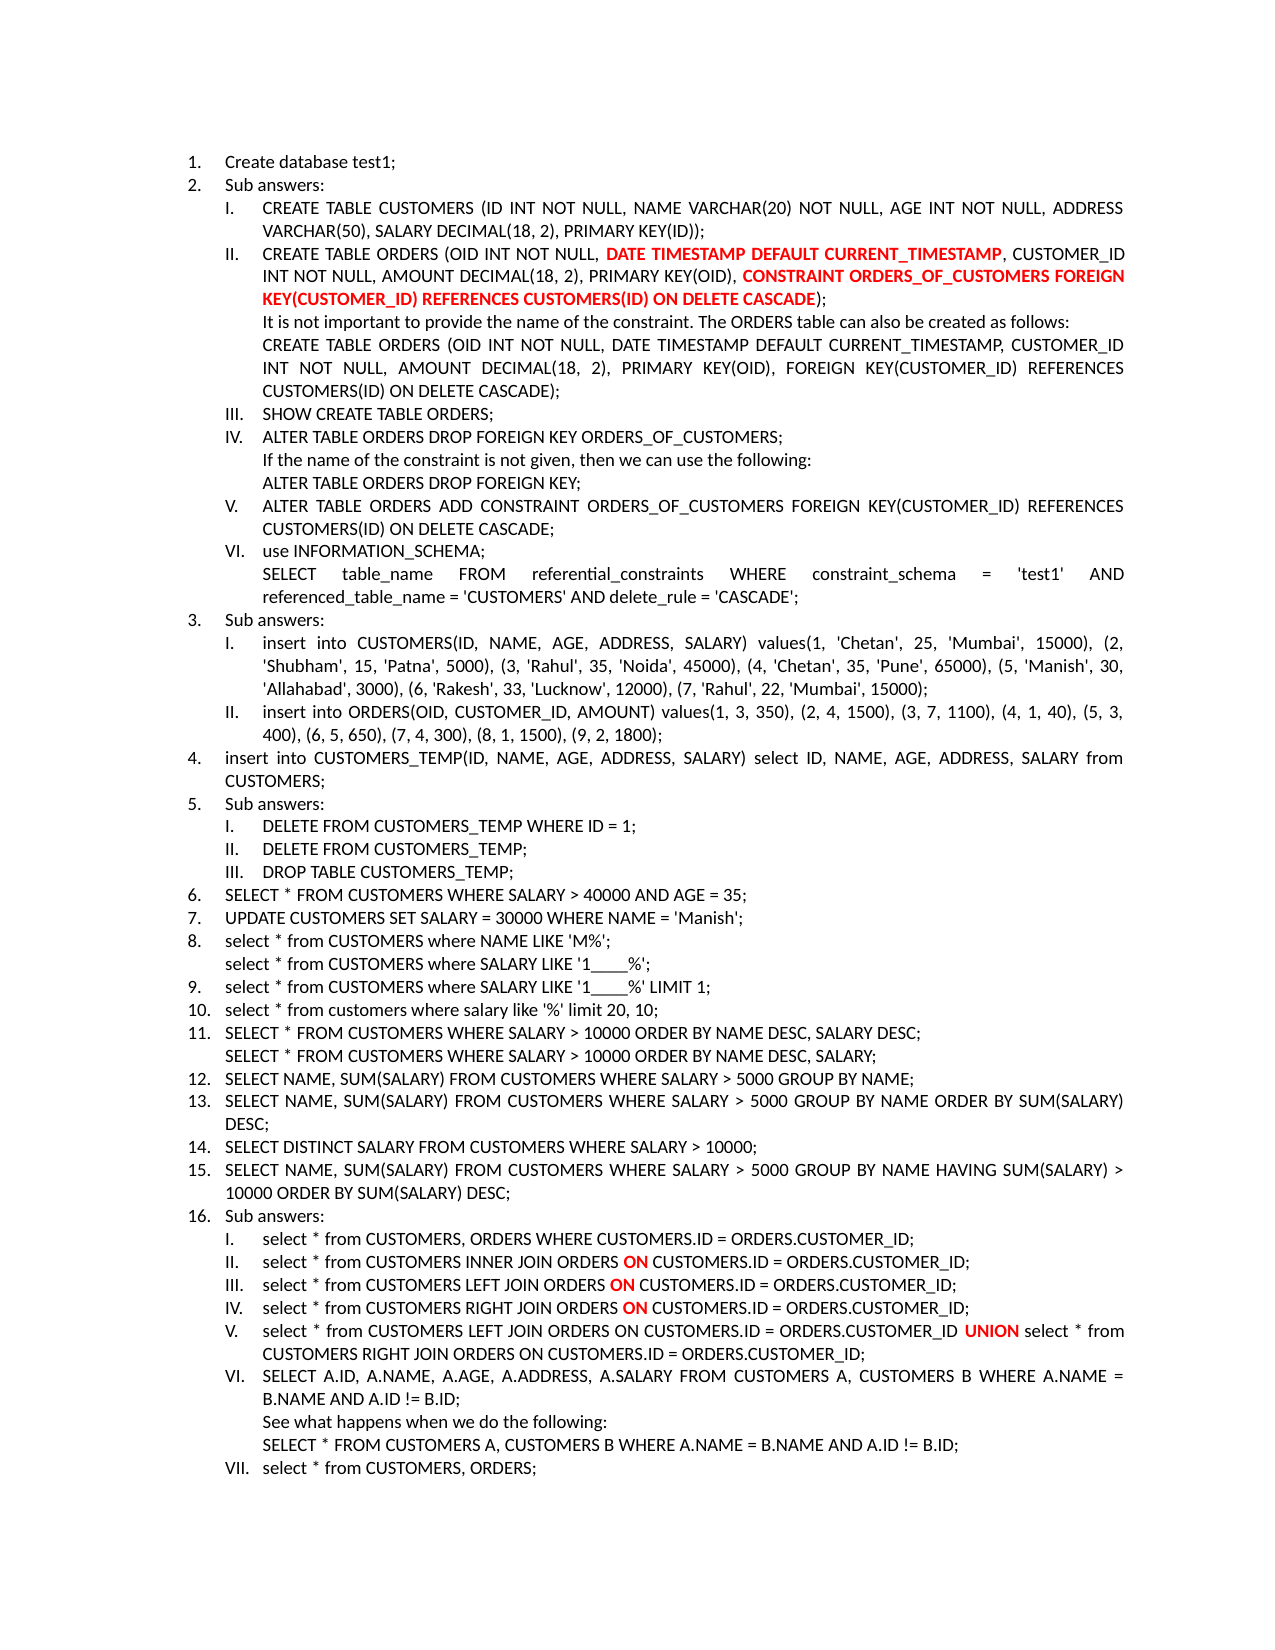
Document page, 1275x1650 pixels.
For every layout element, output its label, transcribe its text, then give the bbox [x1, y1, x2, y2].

list DELETE FROM CUSTOMERS_TEMP; [225, 837, 1125, 860]
list Sub answers: [187, 1204, 1125, 1227]
list select * from CUSTOMERS LEFT JOIN ORDERS ON CUSTOMERS.ID = ORDERS.CUSTOMER_ID UNION select * from CUSTOMERS RIGHT JOIN ORDERS ON CUSTOMERS.ID = ORDERS.CUSTOMER_ID; [225, 1319, 1125, 1364]
list ALTER TABLE ORDERS ADD CONSTRAINT ORDERS_OF_CUSTOMERS FOREIGN KEY(CUSTOMER_ID) REFERENCES CUSTOMERS(ID) ON DELETE CASCADE; [225, 494, 1125, 539]
list SELECT * FROM CUSTOMERS WHERE SALARY > 10000 ORDER BY NAME DESC, SALARY; [187, 1044, 1125, 1067]
list See what happens when we do the following: [225, 1410, 1125, 1433]
list SHOW CREATE TABLE ORDERS; [225, 402, 1125, 425]
list SELECT * FROM CUSTOMERS A, CUSTOMERS B WHERE A.NAME = B.NAME AND A.ID != B.ID; [225, 1433, 1125, 1456]
list DROP TABLE CUSTOMERS_TEMP; [225, 860, 1125, 883]
list use INFORMATION_SCHEMA; [225, 539, 1125, 562]
list insert into ORDERS(OID, CUSTOMER_ID, AMOUNT) values(1, 3, 350), (2, 4, 1500), (3, 7, 1100), (4, 1, 40), (5, 3, 400), (6, 5, 650), (7, 4, 300), (8, 1, 1500), (9, 2, 1800); [225, 700, 1125, 746]
list select * from CUSTOMERS LEFT JOIN ORDERS ON CUSTOMERS.ID = ORDERS.CUSTOMER_ID; [225, 1273, 1125, 1296]
list SELECT table_name FROM referential_constraints WHERE constraint_schema = 'test1' AND referenced_table_name = 'CUSTOMERS' AND delete_rule = 'CASCADE'; [225, 562, 1125, 608]
list CREATE TABLE ORDERS (OID INT NOT NULL, DATE TIMESTAMP DEFAULT CURRENT_TIMESTAMP, CUSTOMER_ID INT NOT NULL, AMOUNT DECIMAL(18, 2), PRIMARY KEY(OID), FOREIGN KEY(CUSTOMER_ID) REFERENCES CUSTOMERS(ID) ON DELETE CASCADE); [225, 333, 1125, 402]
list insert into CUSTOMERS(ID, NAME, AGE, ADDRESS, SALARY) values(1, 'Chetan', 25, 'Mumbai', 15000), (2, 'Shubham', 15, 'Patna', 5000), (3, 'Rahul', 35, 'Noida', 45000), (4, 'Chetan', 35, 'Pune', 65000), (5, 'Manish', 30, 'Allahabad', 3000), (6, 'Rakesh', 33, 'Lucknow', 12000), (7, 'Rahul', 22, 'Mumbai', 15000); [225, 631, 1125, 700]
list SELECT A.ID, A.NAME, A.AGE, A.ADDRESS, A.SALARY FROM CUSTOMERS A, CUSTOMERS B WHERE A.NAME = B.NAME AND A.ID != B.ID; [225, 1364, 1125, 1410]
list It is not important to provide the name of the constraint. The ORDERS table can also be created as follows: [225, 310, 1125, 333]
list SELECT DISTINCT SALARY FROM CUSTOMERS WHERE SALARY > 10000; [187, 1135, 1125, 1158]
list select * from CUSTOMERS RIGHT JOIN ORDERS ON CUSTOMERS.ID = ORDERS.CUSTOMER_ID; [225, 1296, 1125, 1319]
list insert into CUSTOMERS_TEMP(ID, NAME, AGE, ADDRESS, SALARY) select ID, NAME, AGE, ADDRESS, SALARY from CUSTOMERS; [187, 746, 1125, 792]
list select * from CUSTOMERS, ORDERS; [225, 1456, 1125, 1479]
list select * from CUSTOMERS where SALARY LIKE '1____%' LIMIT 1; [187, 975, 1125, 998]
list Sub answers: [187, 173, 1125, 196]
list CREATE TABLE CUSTOMERS (ID INT NOT NULL, NAME VARCHAR(20) NOT NULL, AGE INT NOT NULL, ADDRESS VARCHAR(50), SALARY DECIMAL(18, 2), PRIMARY KEY(ID)); [225, 196, 1125, 242]
list UPDATE CUSTOMERS SET SALARY = 30000 WHERE NAME = 'Manish'; [187, 906, 1125, 929]
list If the name of the constraint is not given, then we can use the following: [225, 448, 1125, 471]
list Create database test1; [187, 150, 1125, 173]
list Sub answers: [187, 608, 1125, 631]
list DELETE FROM CUSTOMERS_TEMP WHERE ID = 1; [225, 814, 1125, 837]
list SELECT NAME, SUM(SALARY) FROM CUSTOMERS WHERE SALARY > 5000 GROUP BY NAME ORDER BY SUM(SALARY) DESC; [187, 1089, 1125, 1135]
list select * from CUSTOMERS where SALARY LIKE '1____%'; [187, 952, 1125, 975]
list Sub answers: [187, 792, 1125, 814]
list select * from CUSTOMERS where NAME LIKE 'M%'; [187, 929, 1125, 952]
list ALTER TABLE ORDERS DROP FOREIGN KEY; [225, 471, 1125, 494]
list SELECT * FROM CUSTOMERS WHERE SALARY > 10000 ORDER BY NAME DESC, SALARY DESC; [187, 1021, 1125, 1044]
list SELECT NAME, SUM(SALARY) FROM CUSTOMERS WHERE SALARY > 5000 GROUP BY NAME; [187, 1067, 1125, 1089]
list CREATE TABLE ORDERS (OID INT NOT NULL, DATE TIMESTAMP DEFAULT CURRENT_TIMESTAMP, CUSTOMER_ID INT NOT NULL, AMOUNT DECIMAL(18, 2), PRIMARY KEY(OID), CONSTRAINT ORDERS_OF_CUSTOMERS FOREIGN KEY(CUSTOMER_ID) REFERENCES CUSTOMERS(ID) ON DELETE CASCADE); [225, 242, 1125, 310]
list SELECT * FROM CUSTOMERS WHERE SALARY > 40000 AND AGE = 35; [187, 883, 1125, 906]
list select * from CUSTOMERS, ORDERS WHERE CUSTOMERS.ID = ORDERS.CUSTOMER_ID; [225, 1227, 1125, 1250]
list SELECT NAME, SUM(SALARY) FROM CUSTOMERS WHERE SALARY > 5000 GROUP BY NAME HAVING SUM(SALARY) > 10000 ORDER BY SUM(SALARY) DESC; [187, 1158, 1125, 1204]
list select * from customers where salary like '%' limit 20, 10; [187, 998, 1125, 1021]
list ALTER TABLE ORDERS DROP FOREIGN KEY ORDERS_OF_CUSTOMERS; [225, 425, 1125, 448]
list select * from CUSTOMERS INNER JOIN ORDERS ON CUSTOMERS.ID = ORDERS.CUSTOMER_ID; [225, 1250, 1125, 1273]
